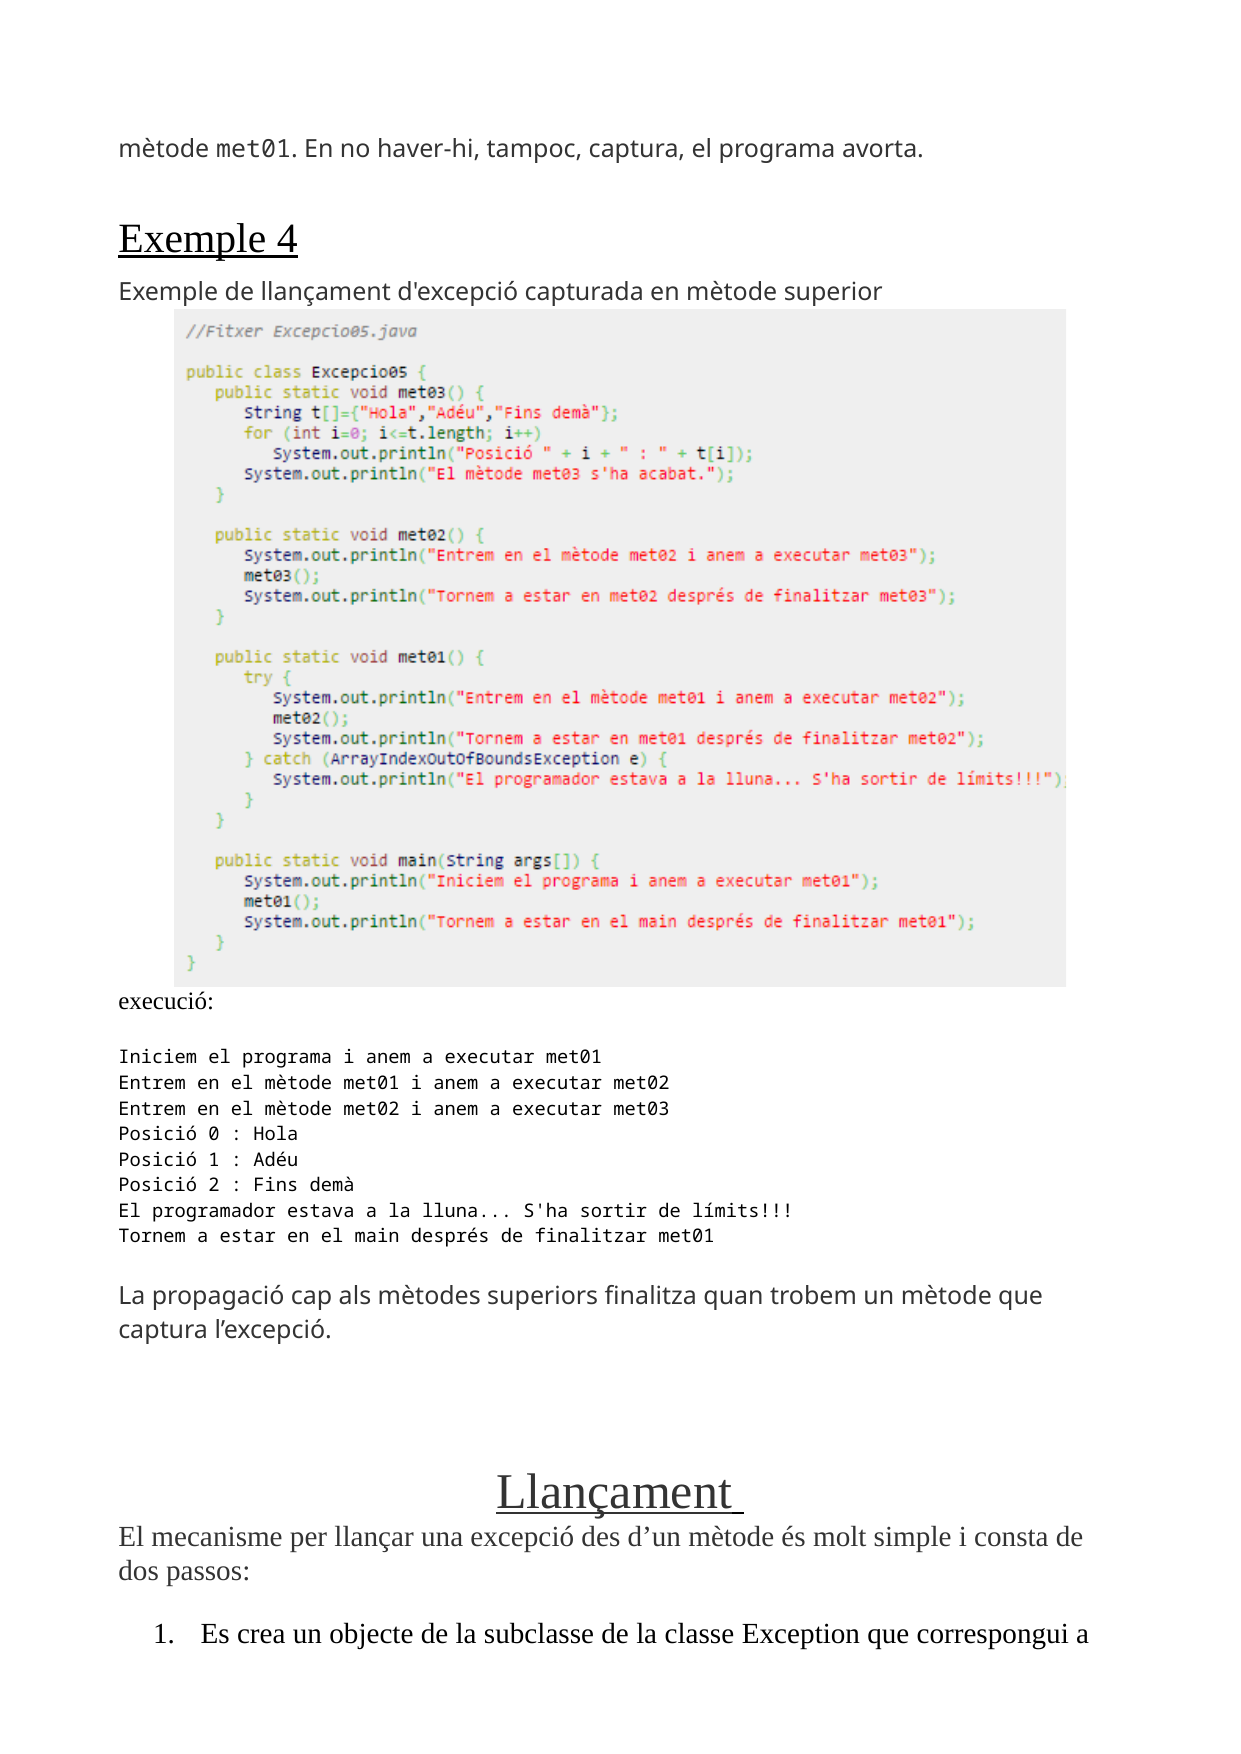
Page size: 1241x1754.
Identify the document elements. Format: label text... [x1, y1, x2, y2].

text execució: [118, 310, 1122, 1015]
text Exemple 4 [118, 214, 1122, 262]
picture [174, 309, 1067, 987]
text El mecanisme per llançar una excepció des d’un mètode és molt simple i consta de dos passos: [118, 1519, 1122, 1587]
text Exemple de llançament d'excepció capturada en mètode superior [118, 262, 1122, 310]
text Iniciem el programa i anem a executar met01 [118, 1044, 1122, 1069]
text Posició 0 : Hola [118, 1120, 1122, 1146]
text Entrem en el mètode met01 i anem a executar met02 [118, 1069, 1122, 1095]
text Posició 2 : Fins demà [118, 1171, 1122, 1197]
text Tornem a estar en el main després de finalitzar met01 [118, 1222, 1122, 1248]
text mètode met01. En no haver-hi, tampoc, captura, el programa avorta. [118, 118, 1122, 166]
list Es crea un objecte de la subclasse de la classe Exception que correspongui a [153, 1616, 1122, 1650]
text Posició 1 : Adéu [118, 1146, 1122, 1171]
text Llançament [118, 1462, 1122, 1519]
text El programador estava a la lluna... S'ha sortir de límits!!! [118, 1197, 1122, 1222]
text La propagació cap als mètodes superiors finalitza quan trobem un mètode que captura l’excepció. [118, 1277, 1122, 1346]
text Entrem en el mètode met02 i anem a executar met03 [118, 1095, 1122, 1120]
